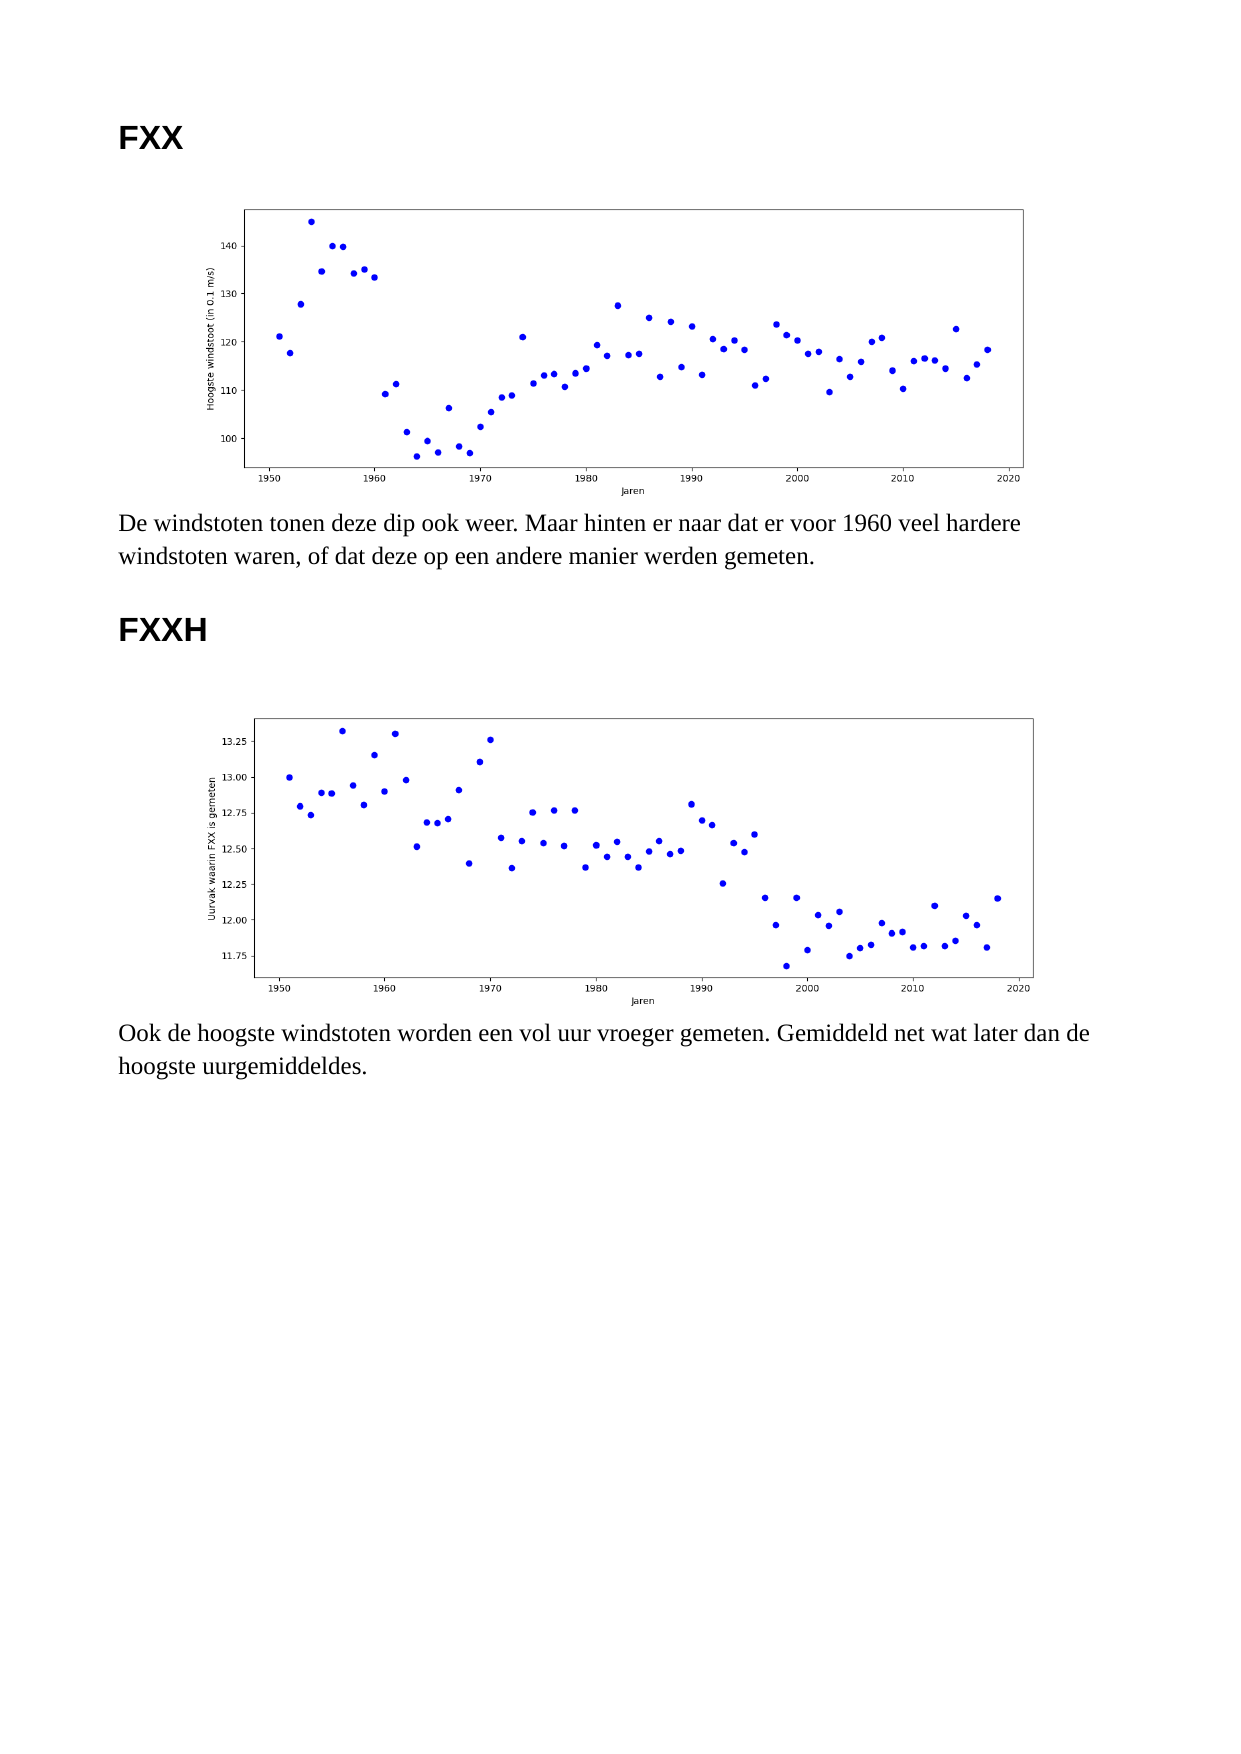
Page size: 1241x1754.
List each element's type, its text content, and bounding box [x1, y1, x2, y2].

text Ook de hoogste windstoten worden een vol uur vroeger gemeten. Gemiddeld net wat later dan de hoogste uurgemiddeldes. [118, 661, 1122, 1080]
picture [128, 679, 1133, 1014]
picture [118, 169, 1123, 504]
subtitle FXX [118, 118, 1122, 157]
text De windstoten tonen deze dip ook weer. Maar hinten er naar dat er voor 1960 veel hardere windstoten waren, of dat deze op een andere manier werden gemeten. [118, 504, 1122, 570]
subtitle FXXH [118, 609, 1122, 648]
